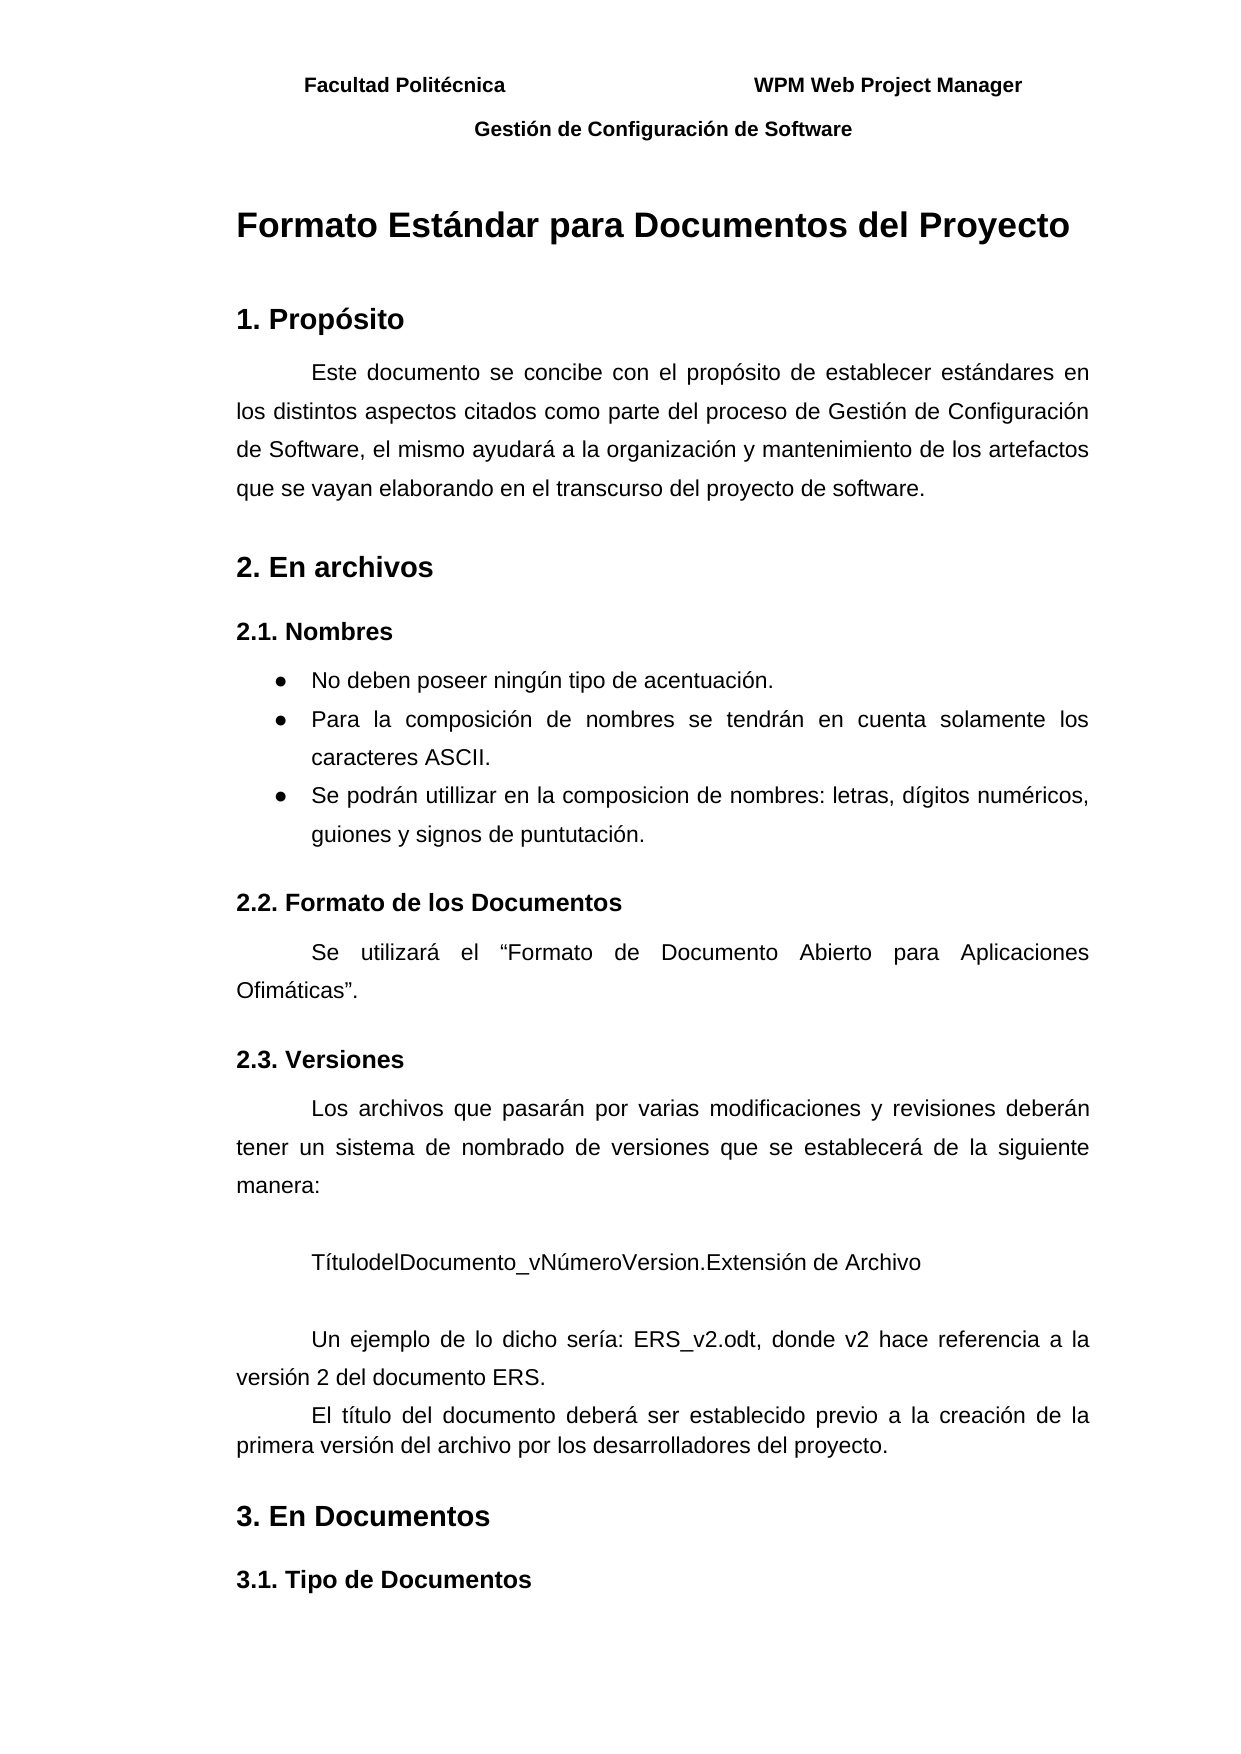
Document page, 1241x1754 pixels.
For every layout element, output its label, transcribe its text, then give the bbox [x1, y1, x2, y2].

subtitle 2.3. Versiones [236, 1046, 1090, 1073]
subtitle 3. En Documentos [236, 1499, 1090, 1532]
subtitle 2.2. Formato de los Documentos [236, 889, 1090, 917]
list Para la composición de nombres se tendrán en cuenta solamente los caracteres ASCII. [274, 706, 1090, 770]
text Los archivos que pasarán por varias modificaciones y revisiones deberán tener un sistema de nombrado de versiones que se establecerá de la siguiente manera: [236, 1096, 1090, 1198]
text TítulodelDocumento_vNúmeroVersion.Extensión de Archivo [236, 1249, 1090, 1275]
text Este documento se concibe con el propósito de establecer estándares en los distintos aspectos citados como parte del proceso de Gestión de Configuración de Software, el mismo ayudará a la organización y mantenimiento de los artefactos que se vayan elaborando en el transcurso del proyecto de software. [236, 360, 1090, 501]
subtitle 2. En archivos [236, 551, 1090, 584]
subtitle 3.1. Tipo de Documentos [236, 1566, 1090, 1594]
text El título del documento deberá ser establecido previo a la creación de la primera versión del archivo por los desarrolladores del proyecto. [236, 1403, 1090, 1458]
text Se utilizará el “Formato de Documento Abierto para Aplicaciones Ofimáticas”. [236, 939, 1090, 1003]
subtitle 2.1. Nombres [236, 618, 1090, 646]
subtitle 1. Propósito [236, 303, 1090, 335]
subtitle Formato Estándar para Documentos del Proyecto [236, 206, 1090, 245]
list Se podrán utillizar en la composicion de nombres: letras, dígitos numéricos, guiones y signos de puntutación. [274, 783, 1090, 847]
text Un ejemplo de lo dicho sería: ERS_v2.odt, donde v2 hace referencia a la versión 2 del documento ERS. [236, 1326, 1090, 1390]
list No deben poseer ningún tipo de acentuación. [274, 668, 1090, 693]
